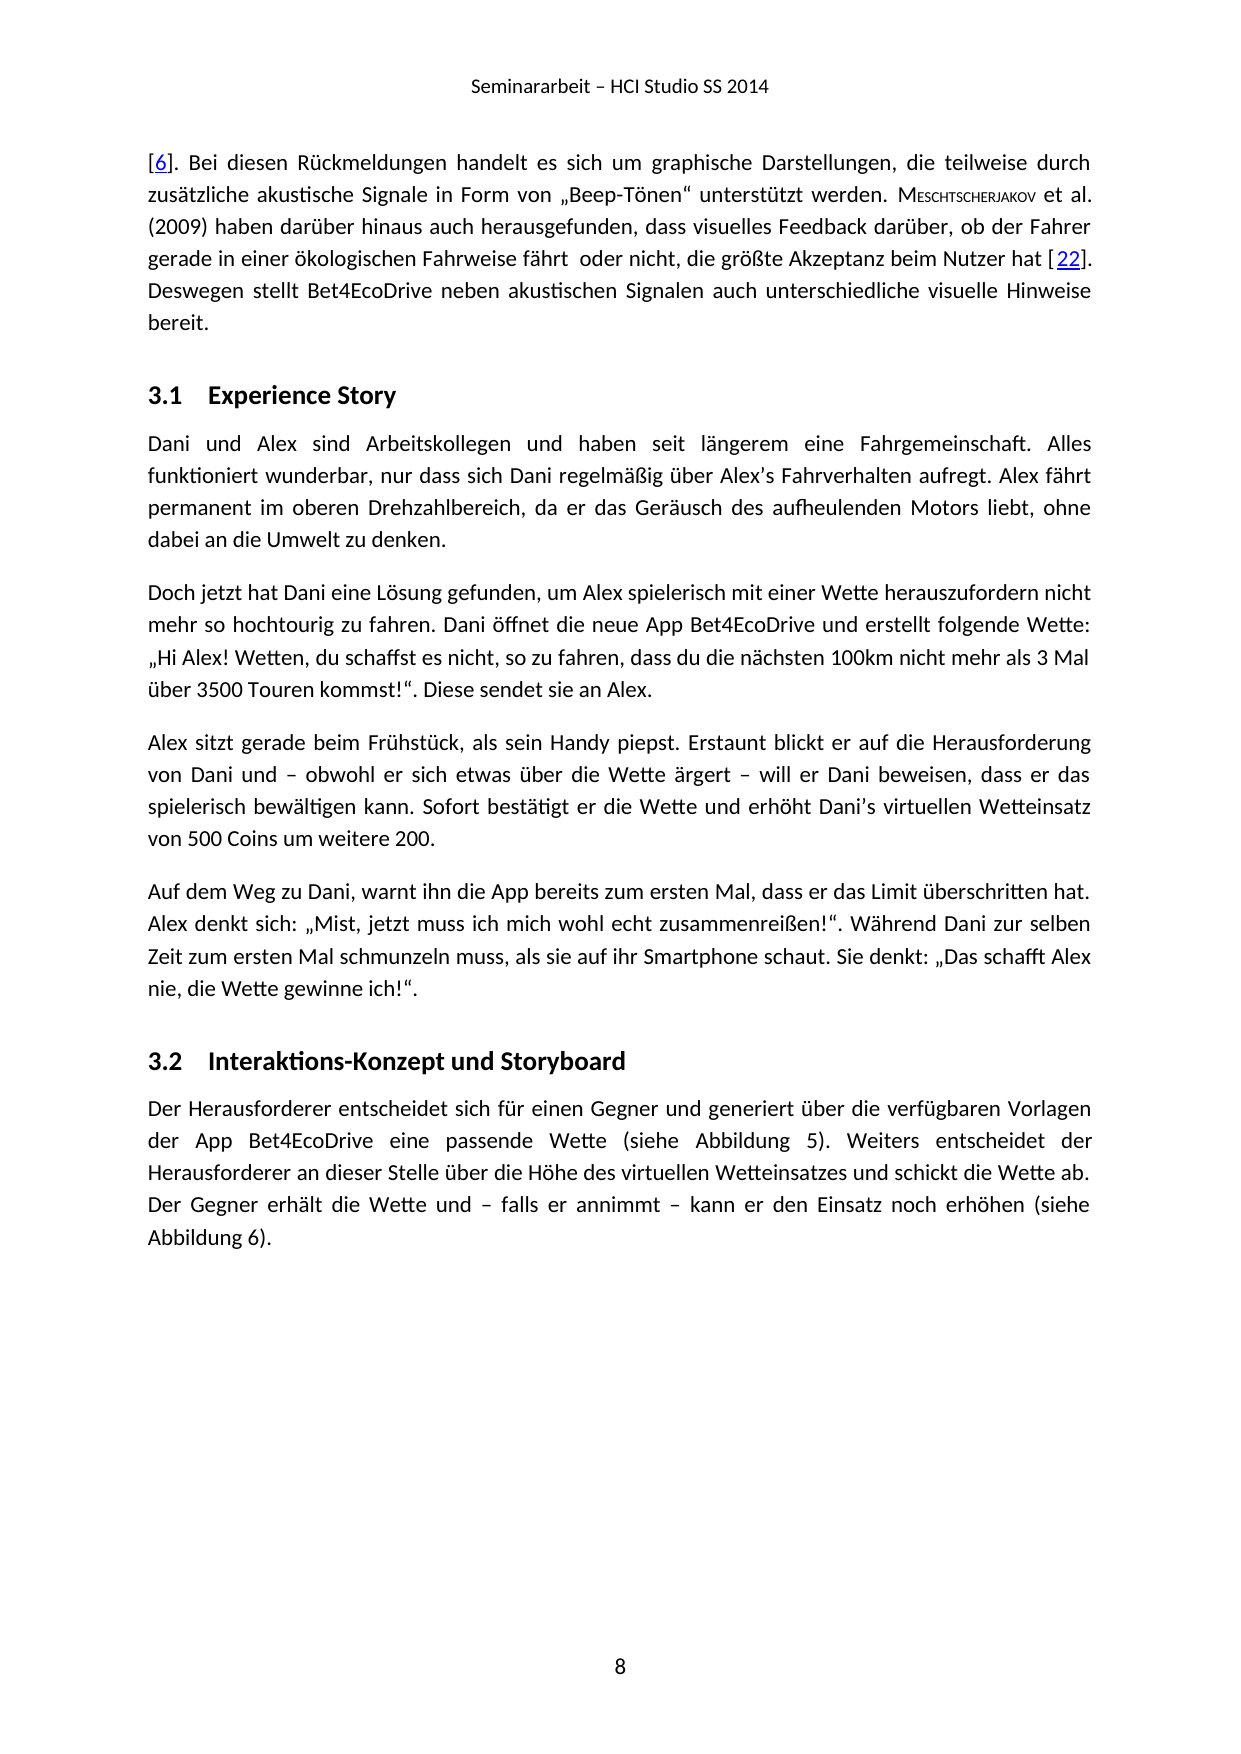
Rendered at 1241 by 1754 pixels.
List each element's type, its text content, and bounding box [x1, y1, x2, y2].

text Alex sitzt gerade beim Frühstück, als sein Handy piepst. Erstaunt blickt er auf die Herausforderung von Dani und – obwohl er sich etwas über die Wette ärgert – will er Dani beweisen, dass er das spielerisch bewältigen kann. Sofort bestätigt er die Wette und erhöht Dani’s virtuellen Wetteinsatz von 500 Coins um weitere 200. [148, 728, 1093, 852]
text Dani und Alex sind Arbeitskollegen und haben seit längerem eine Fahrgemeinschaft. Alles funktioniert wunderbar, nur dass sich Dani regelmäßig über Alex’s Fahrverhalten aufregt. Alex fährt permanent im oberen Drehzahlbereich, da er das Geräusch des aufheulenden Motors liebt, ohne dabei an die Umwelt zu denken. [148, 429, 1093, 553]
subtitle Experience Story [148, 378, 1093, 411]
text [6]. Bei diesen Rückmeldungen handelt es sich um graphische Darstellungen, die teilweise durch zusätzliche akustische Signale in Form von „Beep-Tönen“ unterstützt werden. Meschtscherjakov et al. (2009) haben darüber hinaus auch herausgefunden, dass visuelles Feedback darüber, ob der Fahrer gerade in einer ökologischen Fahrweise fährt oder nicht, die größte Akzeptanz beim Nutzer hat [22]. Deswegen stellt Bet4EcoDrive neben akustischen Signalen auch unterschiedliche visuelle Hinweise bereit. [148, 148, 1093, 337]
text Doch jetzt hat Dani eine Lösung gefunden, um Alex spielerisch mit einer Wette herauszufordern nicht mehr so hochtourig zu fahren. Dani öffnet die neue App Bet4EcoDrive und erstellt folgende Wette: „Hi Alex! Wetten, du schaffst es nicht, so zu fahren, dass du die nächsten 100km nicht mehr als 3 Mal über 3500 Touren kommst!“. Diese sendet sie an Alex. [148, 578, 1093, 703]
text Auf dem Weg zu Dani, warnt ihn die App bereits zum ersten Mal, dass er das Limit überschritten hat. Alex denkt sich: „Mist, jetzt muss ich mich wohl echt zusammenreißen!“. Während Dani zur selben Zeit zum ersten Mal schmunzeln muss, als sie auf ihr Smartphone schaut. Sie denkt: „Das schafft Alex nie, die Wette gewinne ich!“. [148, 877, 1093, 1002]
text Der Herausforderer entscheidet sich für einen Gegner und generiert über die verfügbaren Vorlagen der App Bet4EcoDrive eine passende Wette (siehe Abbildung 5). Weiters entscheidet der Herausforderer an dieser Stelle über die Höhe des virtuellen Wetteinsatzes und schickt die Wette ab. Der Gegner erhält die Wette und – falls er annimmt – kann er den Einsatz noch erhöhen (siehe Abbildung 6). [148, 1094, 1093, 1251]
subtitle Interaktions-Konzept und Storyboard [148, 1044, 1093, 1077]
